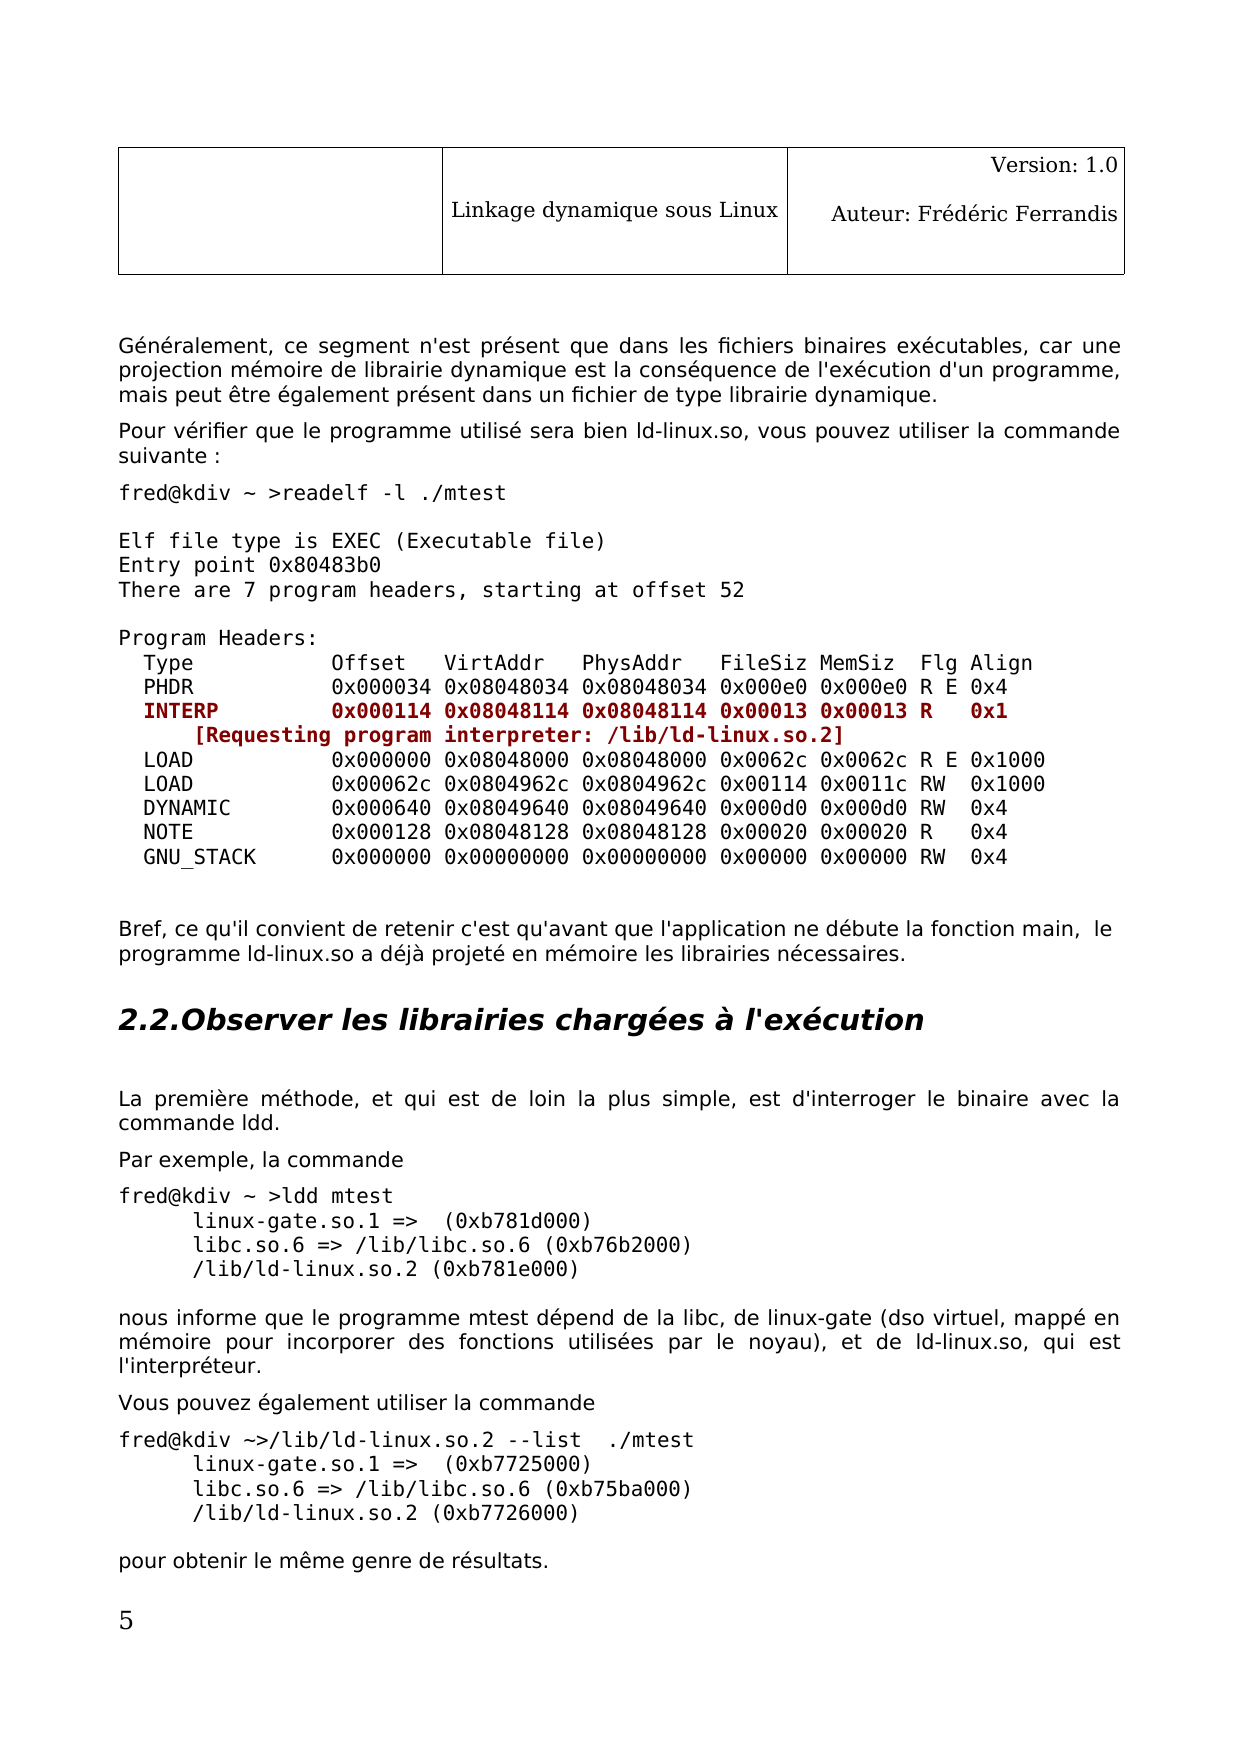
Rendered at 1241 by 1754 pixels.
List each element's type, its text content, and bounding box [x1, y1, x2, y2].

text PHDR 0x000034 0x08048034 0x08048034 0x000e0 0x000e0 R E 0x4 [118, 675, 1122, 699]
text linux-gate.so.1 => (0xb7725000) [118, 1452, 1122, 1477]
text Bref, ce qu'il convient de retenir c'est qu'avant que l'application ne débute la fonction main, le programme ld-linux.so a déjà projeté en mémoire les librairies nécessaires. [118, 917, 1122, 966]
text Vous pouvez également utiliser la commande [118, 1391, 1122, 1416]
text /lib/ld-linux.so.2 (0xb781e000) [118, 1257, 1122, 1282]
text INTERP 0x000114 0x08048114 0x08048114 0x00013 0x00013 R 0x1 [118, 699, 1122, 723]
text libc.so.6 => /lib/libc.so.6 (0xb75ba000) [118, 1477, 1122, 1501]
text Elf file type is EXEC (Executable file) [118, 529, 1122, 553]
text fred@kdiv ~>/lib/ld-linux.so.2 --list ./mtest [118, 1428, 1122, 1452]
text libc.so.6 => /lib/libc.so.6 (0xb76b2000) [118, 1233, 1122, 1257]
text GNU_STACK 0x000000 0x00000000 0x00000000 0x00000 0x00000 RW 0x4 [118, 845, 1122, 869]
text fred@kdiv ~ >ldd mtest [118, 1184, 1122, 1209]
text linux-gate.so.1 => (0xb781d000) [118, 1209, 1122, 1233]
text /lib/ld-linux.so.2 (0xb7726000) [118, 1501, 1122, 1525]
text Par exemple, la commande [118, 1148, 1122, 1172]
text Program Headers: [118, 626, 1122, 651]
text Pour vérifier que le programme utilisé sera bien ld-linux.so, vous pouvez utiliser la commande suivante : [118, 419, 1122, 468]
subtitle Observer les librairies chargées à l'exécution [118, 1003, 1122, 1037]
text NOTE 0x000128 0x08048128 0x08048128 0x00020 0x00020 R 0x4 [118, 820, 1122, 845]
text fred@kdiv ~ >readelf -l ./mtest [118, 481, 1122, 505]
text La première méthode, et qui est de loin la plus simple, est d'interroger le binaire avec la commande ldd. [118, 1087, 1122, 1135]
text DYNAMIC 0x000640 0x08049640 0x08049640 0x000d0 0x000d0 RW 0x4 [118, 796, 1122, 820]
text nous informe que le programme mtest dépend de la libc, de linux-gate (dso virtuel, mappé en mémoire pour incorporer des fonctions utilisées par le noyau), et de ld-linux.so, qui est l'interpréteur. [118, 1306, 1122, 1379]
text There are 7 program headers, starting at offset 52 [118, 578, 1122, 602]
text LOAD 0x00062c 0x0804962c 0x0804962c 0x00114 0x0011c RW 0x1000 [118, 772, 1122, 796]
text pour obtenir le même genre de résultats. [118, 1549, 1122, 1574]
text Type Offset VirtAddr PhysAddr FileSiz MemSiz Flg Align [118, 651, 1122, 675]
text Généralement, ce segment n'est présent que dans les fichiers binaires exécutables, car une projection mémoire de librairie dynamique est la conséquence de l'exécution d'un programme, mais peut être également présent dans un fichier de type librairie dynamique. [118, 334, 1122, 407]
text Entry point 0x80483b0 [118, 553, 1122, 578]
text LOAD 0x000000 0x08048000 0x08048000 0x0062c 0x0062c R E 0x1000 [118, 748, 1122, 772]
text [Requesting program interpreter: /lib/ld-linux.so.2] [118, 723, 1122, 748]
